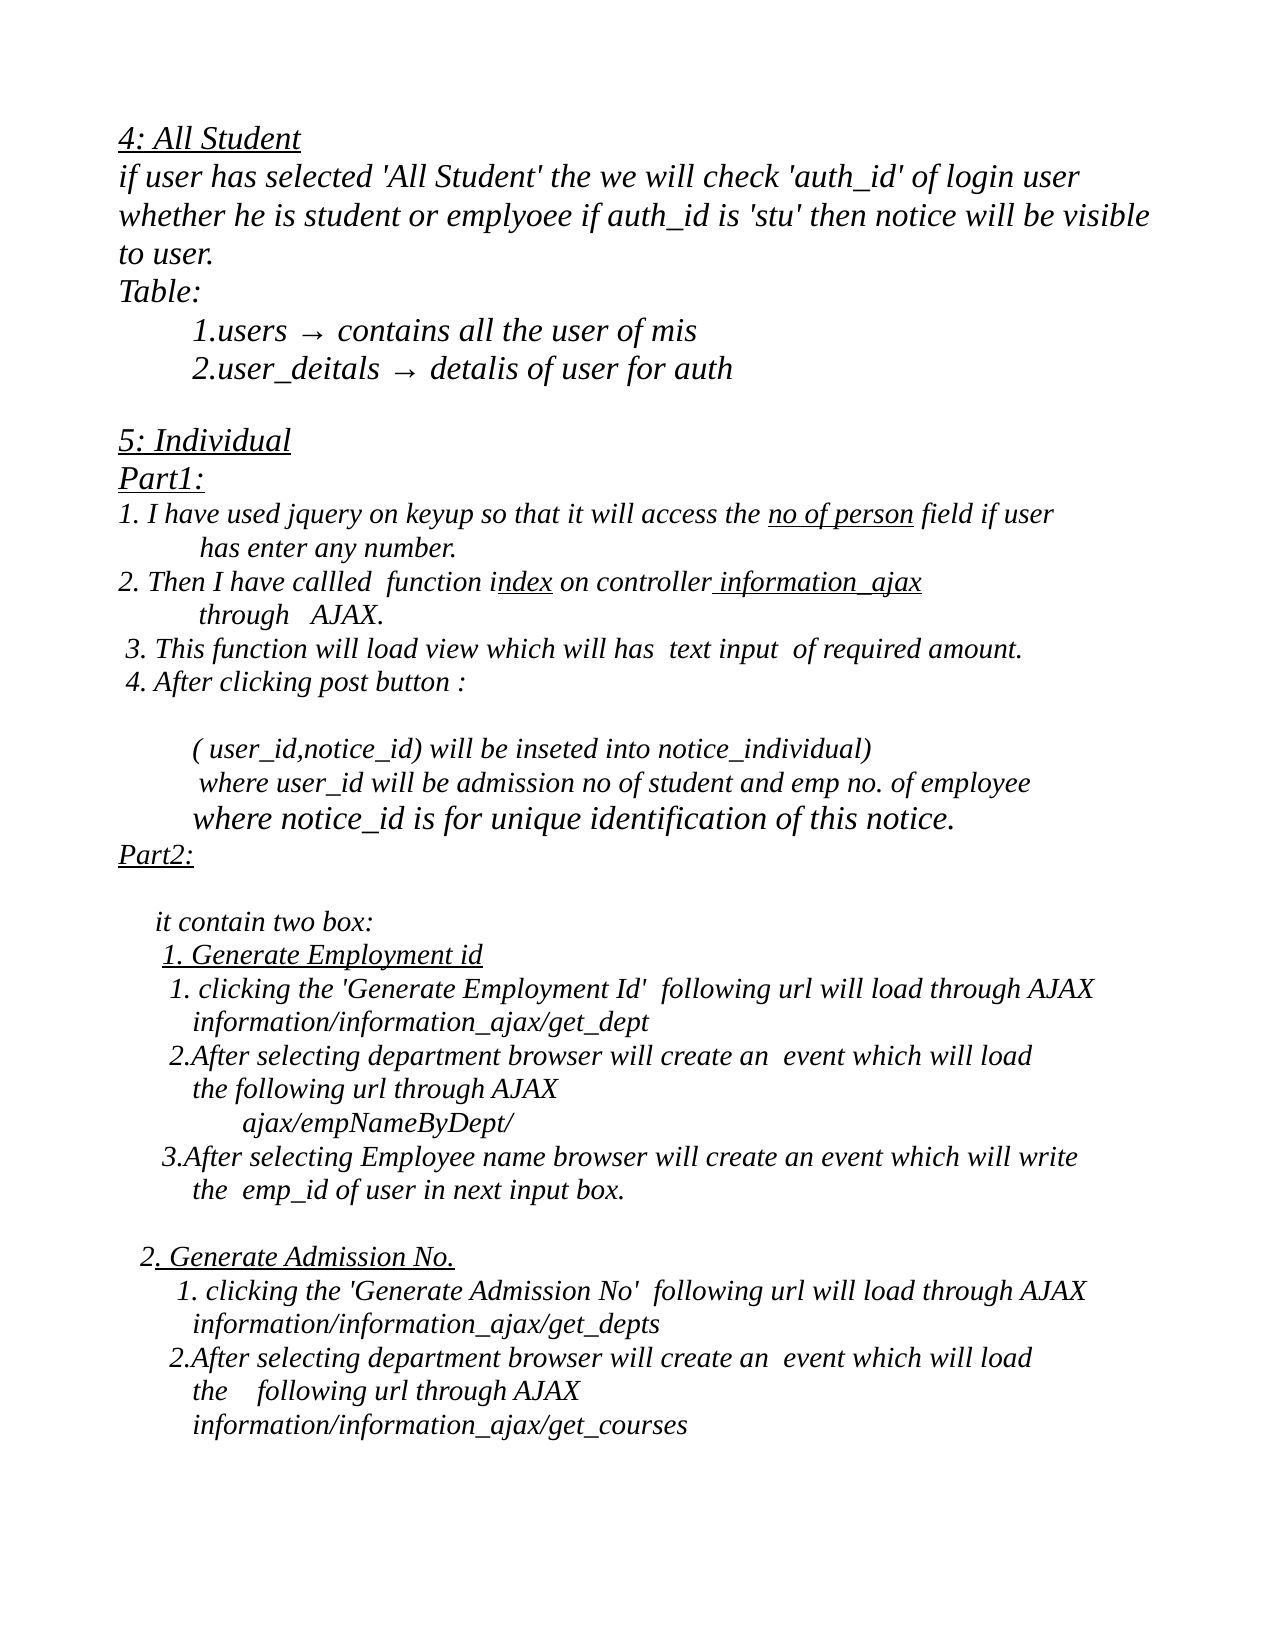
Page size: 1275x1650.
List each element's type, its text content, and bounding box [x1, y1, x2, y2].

text 2.After selecting department browser will create an event which will load [118, 1340, 1157, 1373]
text 1. clicking the 'Generate Admission No' following url will load through AJAX [118, 1273, 1157, 1306]
text 4. After clicking post button : [118, 664, 1157, 698]
text 4: All Student [118, 118, 1157, 156]
text Table: [118, 271, 1157, 310]
text the following url through AJAX [118, 1373, 1157, 1407]
text Part1: [118, 458, 1157, 497]
text Part2: [118, 837, 1157, 870]
text information/information_ajax/get_courses [118, 1407, 1157, 1441]
text ajax/empNameByDept/ [118, 1105, 1157, 1139]
text has enter any number. [118, 530, 1157, 564]
text information/information_ajax/get_depts [118, 1306, 1157, 1340]
text 2. Generate Admission No. [118, 1239, 1157, 1273]
text 5: Individual [118, 420, 1157, 458]
text through AJAX. [118, 597, 1157, 631]
text where notice_id is for unique identification of this notice. [118, 798, 1157, 837]
text information/information_ajax/get_dept [118, 1004, 1157, 1038]
text 2.user_deitals → detalis of user for auth [118, 348, 1157, 386]
text where user_id will be admission no of student and emp no. of employee [118, 765, 1157, 798]
text the emp_id of user in next input box. [118, 1172, 1157, 1206]
text 3.After selecting Employee name browser will create an event which will write [118, 1139, 1157, 1172]
text 1. Generate Employment id [118, 937, 1157, 971]
text 2.After selecting department browser will create an event which will load [118, 1038, 1157, 1072]
text ( user_id,notice_id) will be inseted into notice_individual) [118, 731, 1157, 765]
text it contain two box: [118, 904, 1157, 937]
text 1. clicking the 'Generate Employment Id' following url will load through AJAX [118, 971, 1157, 1004]
text if user has selected 'All Student' the we will check 'auth_id' of login user whether he is student or emplyoee if auth_id is 'stu' then notice will be visible to user. [118, 156, 1157, 271]
text 1. I have used jquery on keyup so that it will access the no of person field if user [118, 497, 1157, 530]
text 1.users → contains all the user of mis [118, 310, 1157, 348]
text 2. Then I have callled function index on controller information_ajax [118, 564, 1157, 597]
text 3. This function will load view which will has text input of required amount. [118, 631, 1157, 664]
text the following url through AJAX [118, 1072, 1157, 1105]
